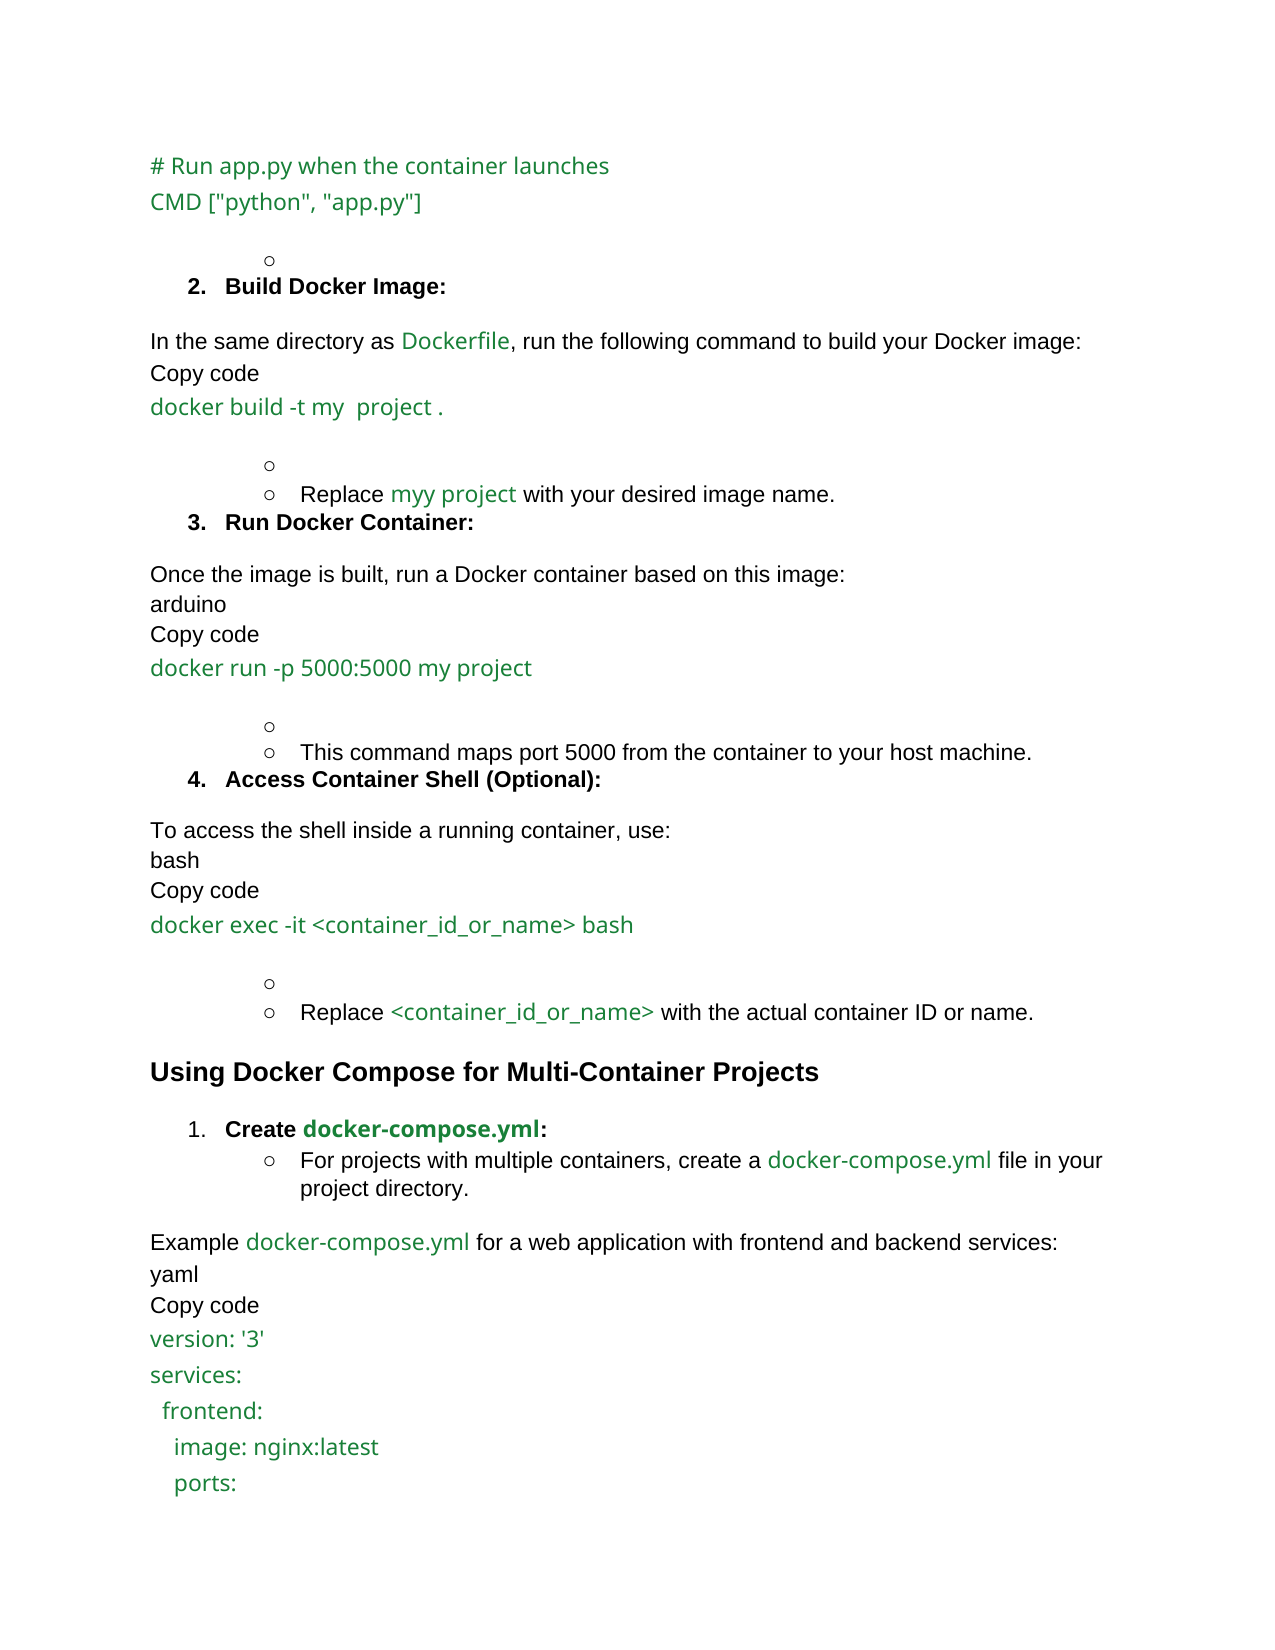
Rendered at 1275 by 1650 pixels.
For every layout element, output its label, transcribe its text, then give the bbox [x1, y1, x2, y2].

text services: [150, 1359, 1125, 1390]
text In the same directory as Dockerfile, run the following command to build your Docker image: Copy code docker build -t my project . [150, 324, 1125, 422]
list Create docker-compose.yml: [187, 1112, 1125, 1144]
list Access Container Shell (Optional): [187, 766, 1125, 792]
text Once the image is built, run a Docker container based on this image: arduino Copy code docker run -p 5000:5000 my project [150, 561, 1125, 683]
list For projects with multiple containers, create a docker-compose.yml file in your project directory. [262, 1144, 1125, 1201]
subtitle Using Docker Compose for Multi-Container Projects [150, 1056, 1125, 1087]
text Example docker-compose.yml for a web application with frontend and backend services: yaml Copy code version: '3' [150, 1226, 1125, 1354]
list Run Docker Container: [187, 509, 1125, 536]
list Build Docker Image: [187, 273, 1125, 299]
list Replace myy project with your desired image name. [262, 478, 1125, 509]
text # Run app.py when the container launches [150, 150, 1125, 181]
list Replace <container_id_or_name> with the actual container ID or name. [262, 996, 1125, 1027]
text frontend: [150, 1394, 1125, 1426]
text ports: [150, 1466, 1125, 1498]
text CMD ["python", "app.py"] [150, 186, 1125, 217]
list This command maps port 5000 from the container to your host machine. [262, 739, 1125, 766]
text To access the shell inside a running container, use: bash Copy code docker exec -it <container_id_or_name> bash [150, 817, 1125, 940]
text image: nginx:latest [150, 1431, 1125, 1462]
